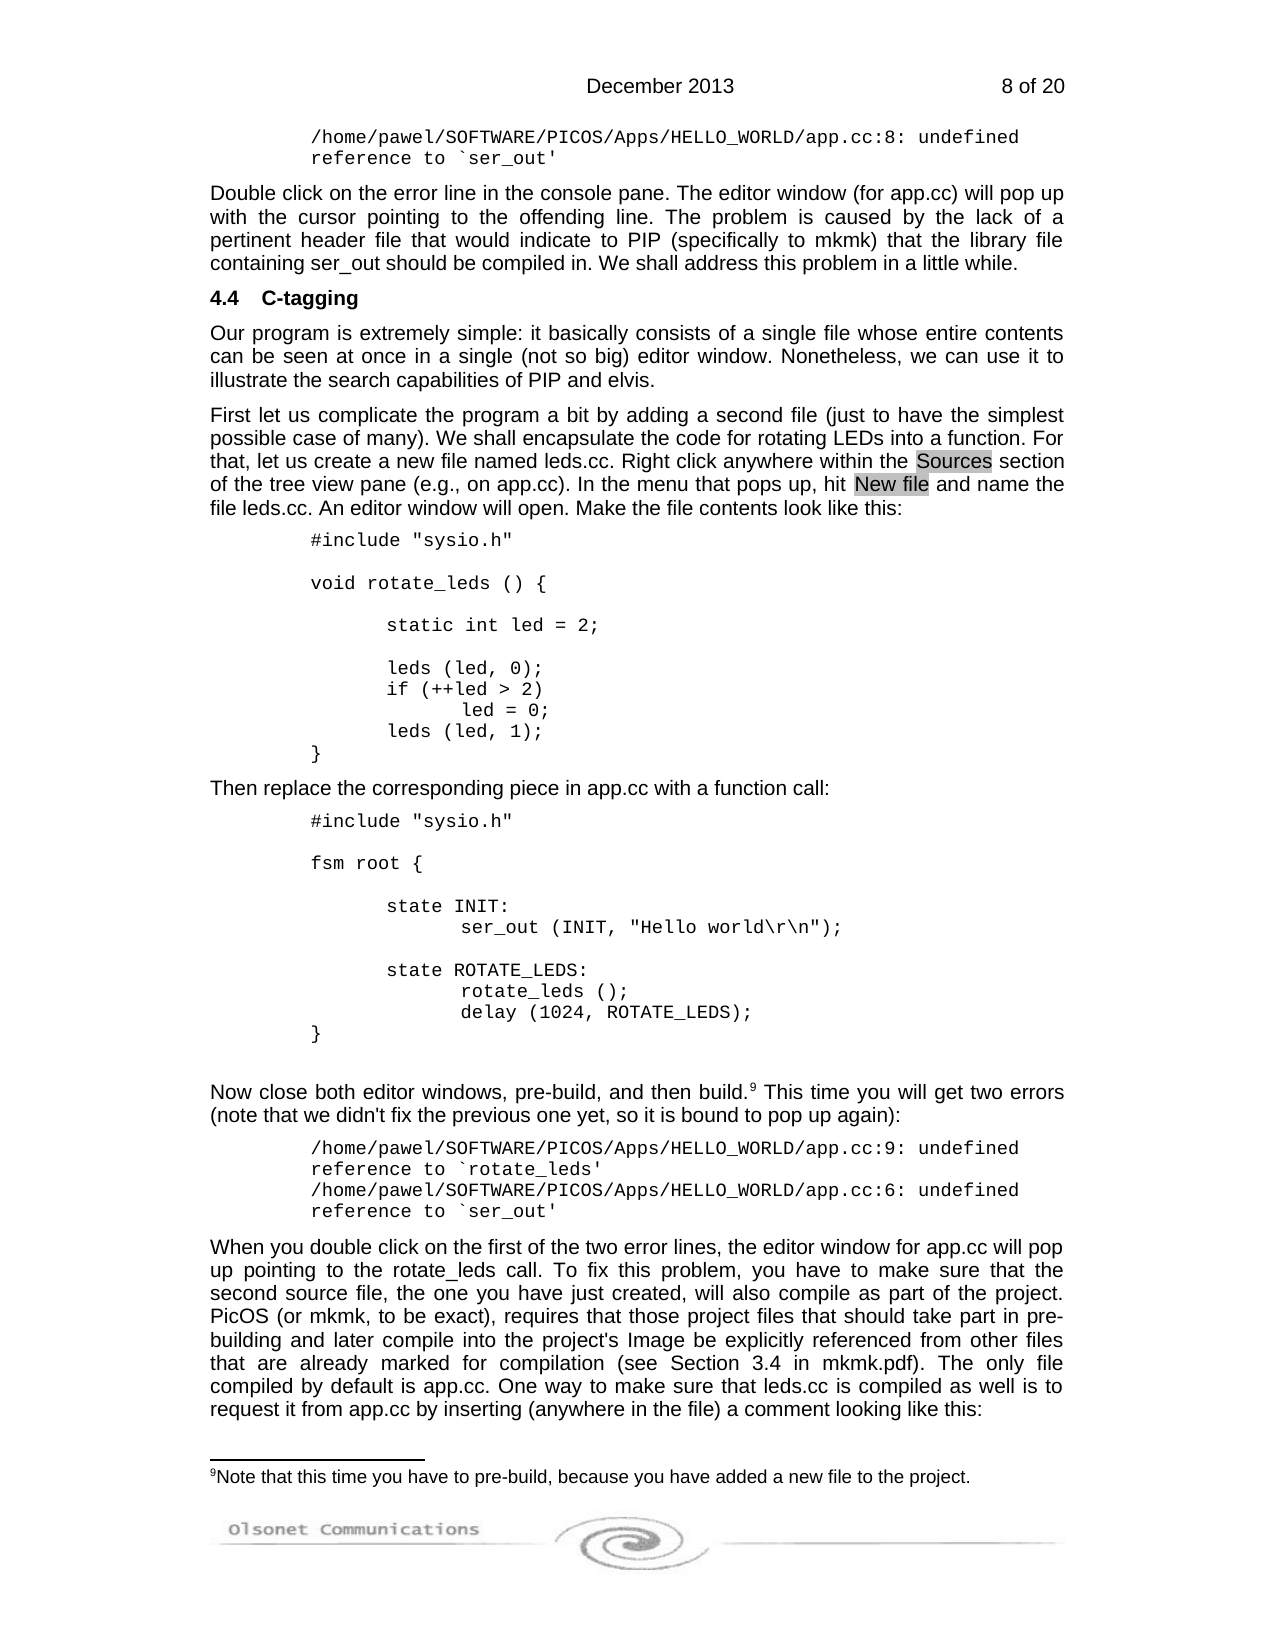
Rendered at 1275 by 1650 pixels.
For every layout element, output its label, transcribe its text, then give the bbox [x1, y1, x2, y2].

text /home/pawel/SOFTWARE/PICOS/Apps/HELLO_WORLD/app.cc:9: undefined reference to `rotate_leds' [310, 1138, 1065, 1181]
text /home/pawel/SOFTWARE/PICOS/Apps/HELLO_WORLD/app.cc:6: undefined reference to `ser_out' [310, 1181, 1065, 1223]
text void rotate_leds () { [310, 573, 1065, 595]
text delay (1024, ROTATE_LEDS); [310, 1003, 1065, 1024]
subtitle C-tagging [210, 287, 1065, 310]
text } [310, 1024, 1065, 1045]
text #include "sysio.h" [310, 812, 1065, 833]
text Note that this time you have to pre-build, because you have added a new file to the project. [210, 1466, 1065, 1487]
text rotate_leds (); [310, 982, 1065, 1003]
text } [310, 743, 1065, 765]
text #include "sysio.h" [310, 531, 1065, 552]
text state INIT: [310, 897, 1065, 918]
text Our program is extremely simple: it basically consists of a single file whose entire contents can be seen at once in a single (not so big) editor window. Nonetheless, we can use it to illustrate the search capabilities of PIP and elvis. [210, 322, 1065, 391]
text fsm root { [310, 854, 1065, 875]
text Double click on the error line in the console pane. The editor window (for app.cc) will pop up with the cursor pointing to the offending line. The problem is caused by the lack of a pertinent header file that would indicate to PIP (specifically to mkmk) that the library file containing ser_out should be compiled in. We shall address this problem in a little while. [210, 182, 1065, 275]
text leds (led, 1); [310, 722, 1065, 743]
text state ROTATE_LEDS: [310, 960, 1065, 982]
picture [210, 1501, 1065, 1593]
text First let us complicate the program a bit by adding a second file (just to have the simplest possible case of many). We shall encapsulate the code for rotating LEDs into a function. For that, let us create a new file named leds.cc. Right click anywhere within the Sources section of the tree view pane (e.g., on app.cc). In the menu that pops up, hit New file and name the file leds.cc. An editor window will open. Make the file contents look like this: [210, 403, 1065, 519]
text leds (led, 0); [310, 658, 1065, 680]
text Now close both editor windows, pre-build, and then build. This time you will get two errors (note that we didn't fix the previous one yet, so it is bound to pop up again): [210, 1080, 1065, 1127]
text if (++led > 2) [310, 680, 1065, 701]
text led = 0; [310, 701, 1065, 722]
text static int led = 2; [310, 616, 1065, 637]
text When you double click on the first of the two error lines, the editor window for app.cc will pop up pointing to the rotate_leds call. To fix this problem, you have to make sure that the second source file, the one you have just created, will also compile as part of the project. PicOS (or mkmk, to be exact), requires that those project files that should take part in pre-building and later compile into the project's Image be explicitly referenced from other files that are already marked for compilation (see Section 3.4 in mkmk.pdf). The only file compiled by default is app.cc. One way to make sure that leds.cc is compiled as well is to request it from app.cc by inserting (anywhere in the file) a comment looking like this: [210, 1235, 1065, 1421]
text Then replace the corresponding piece in app.cc with a function call: [210, 777, 1065, 800]
text /home/pawel/SOFTWARE/PICOS/Apps/HELLO_WORLD/app.cc:8: undefined reference to `ser_out' [310, 128, 1065, 170]
text ser_out (INIT, "Hello world\r\n"); [310, 918, 1065, 939]
